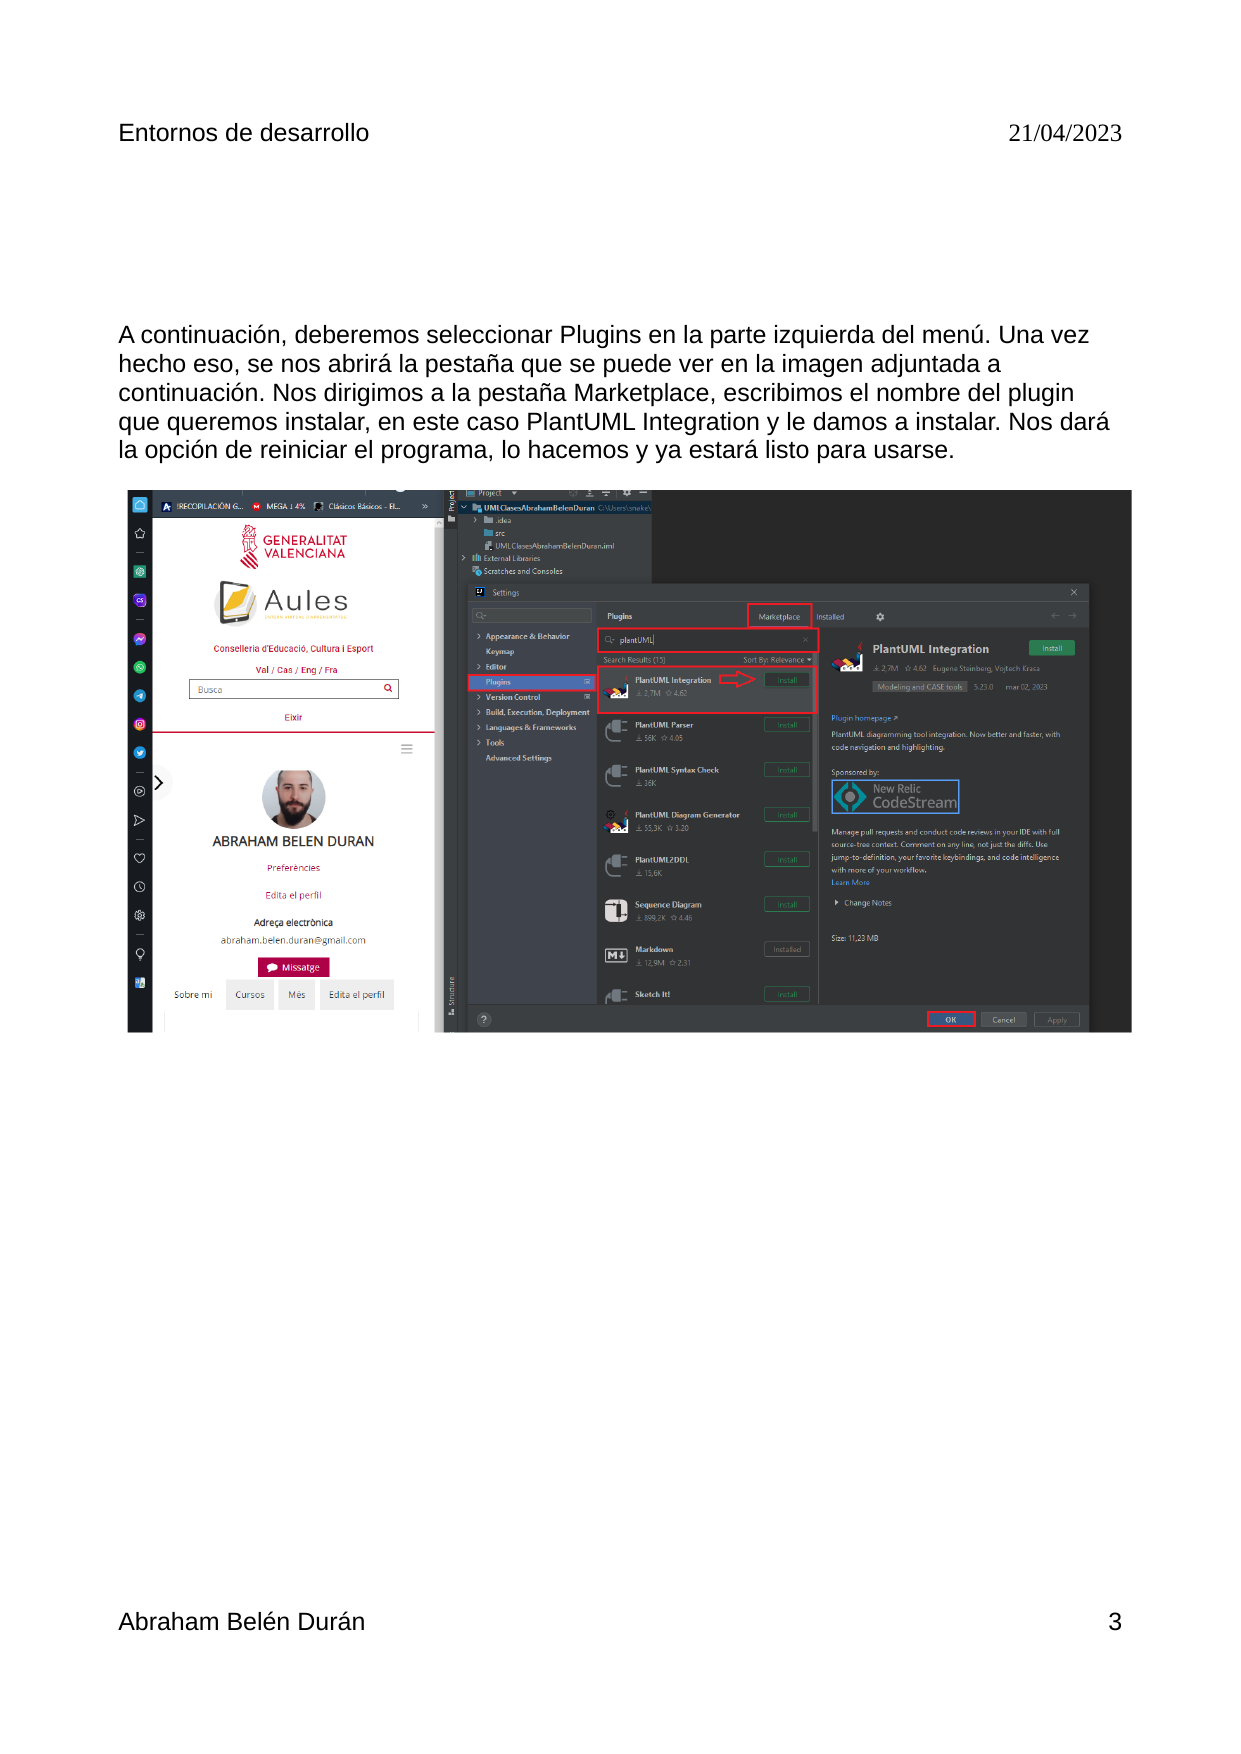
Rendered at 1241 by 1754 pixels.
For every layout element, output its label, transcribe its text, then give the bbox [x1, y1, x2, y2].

picture [127, 490, 1132, 1033]
text A continuación, deberemos seleccionar Plugins en la parte izquierda del menú. Una vez hecho eso, se nos abrirá la pestaña que se puede ver en la imagen adjuntada a continuación. Nos dirigimos a la pestaña Marketplace, escribimos el nombre del plugin que queremos instalar, en este caso PlantUML Integration y le damos a instalar. Nos dará la opción de reiniciar el programa, lo hacemos y ya estará listo para usarse. [118, 320, 1122, 464]
